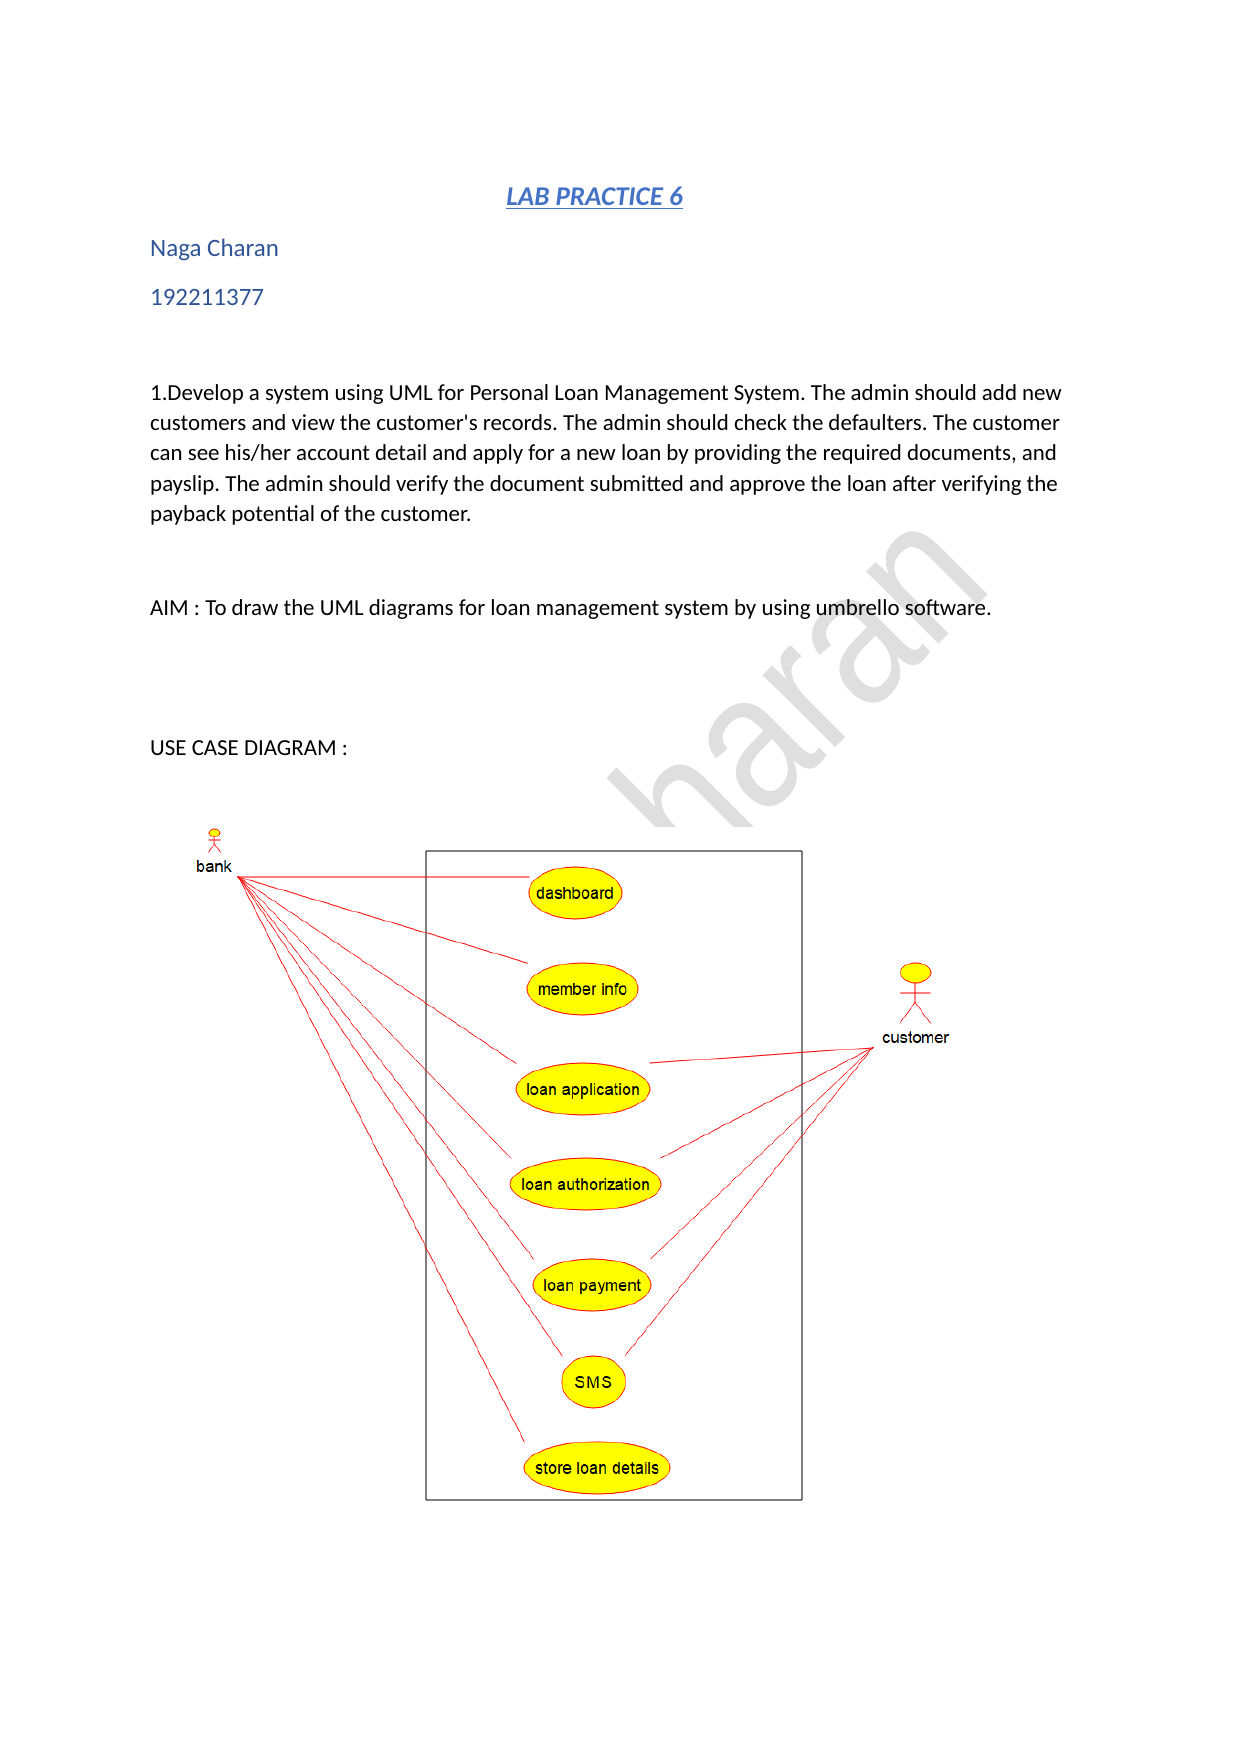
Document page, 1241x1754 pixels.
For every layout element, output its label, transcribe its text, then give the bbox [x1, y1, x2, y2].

text AIM : To draw the UML diagrams for loan management system by using umbrello software. [150, 593, 1090, 621]
text USE CASE DIAGRAM : [150, 733, 1090, 761]
text 192211377 [150, 282, 1090, 312]
text 1.Develop a system using UML for Personal Loan Management System. The admin should add new customers and view the customer's records. The admin should check the defaulters. The customer can see his/her account detail and apply for a new loan by providing the required documents, and payslip. The admin should verify the document submitted and approve the loan after verifying the payback potential of the customer. [150, 378, 1090, 527]
picture [150, 827, 1091, 1517]
text Naga Charan [150, 232, 1090, 262]
text LAB PRACTICE 6 [150, 179, 1090, 212]
